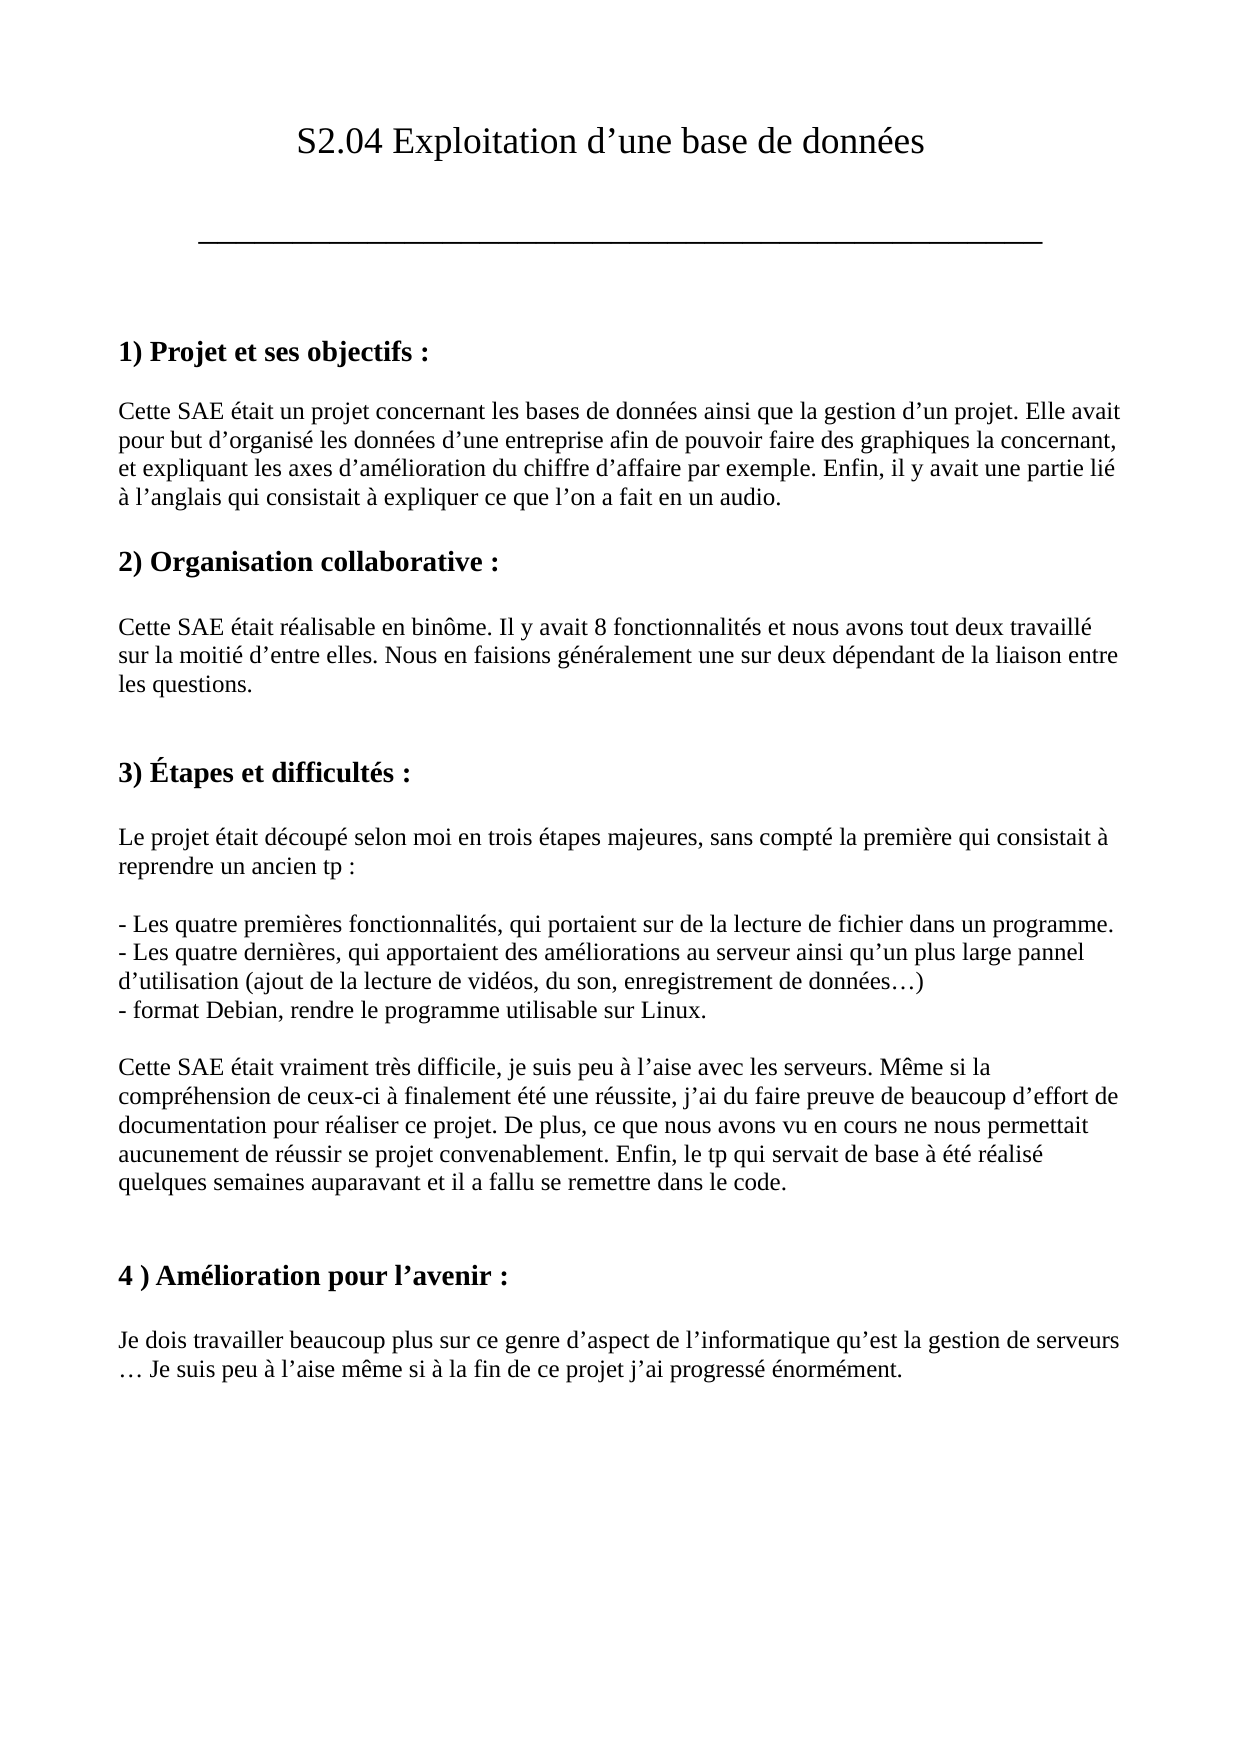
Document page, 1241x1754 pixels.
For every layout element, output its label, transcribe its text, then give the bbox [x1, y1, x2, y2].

text 4 ) Amélioration pour l’avenir : [118, 1258, 1122, 1292]
text 2) Organisation collaborative : [118, 544, 1122, 578]
text Je dois travailler beaucoup plus sur ce genre d’aspect de l’informatique qu’est la gestion de serveurs … Je suis peu à l’aise même si à la fin de ce projet j’ai progressé énormément. [118, 1326, 1122, 1383]
text 1) Projet et ses objectifs : [118, 334, 1122, 367]
text Le projet était découpé selon moi en trois étapes majeures, sans compté la première qui consistait à reprendre un ancien tp : [118, 822, 1122, 880]
text - Les quatre premières fonctionnalités, qui portaient sur de la lecture de fichier dans un programme. [118, 909, 1122, 937]
text - Les quatre dernières, qui apportaient des améliorations au serveur ainsi qu’un plus large pannel d’utilisation (ajout de la lecture de vidéos, du son, enregistrement de données…) [118, 937, 1122, 995]
text Cette SAE était vraiment très difficile, je suis peu à l’aise avec les serveurs. Même si la compréhension de ceux-ci à finalement été une réussite, j’ai du faire preuve de beaucoup d’effort de documentation pour réaliser ce projet. De plus, ce que nous avons vu en cours ne nous permettait aucunement de réussir se projet convenablement. Enfin, le tp qui servait de base à été réalisé quelques semaines auparavant et il a fallu se remettre dans le code. [118, 1052, 1122, 1196]
text Cette SAE était un projet concernant les bases de données ainsi que la gestion d’un projet. Elle avait pour but d’organisé les données d’une entreprise afin de pouvoir faire des graphiques la concernant, et expliquant les axes d’amélioration du chiffre d’affaire par exemple. Enfin, il y avait une partie lié à l’anglais qui consistait à expliquer ce que l’on a fait en un audio. [118, 396, 1122, 511]
text S2.04 Exploitation d’une base de données [118, 118, 1122, 161]
text _____________________________________________ [118, 204, 1122, 247]
text Cette SAE était réalisable en binôme. Il y avait 8 fonctionnalités et nous avons tout deux travaillé sur la moitié d’entre elles. Nous en faisions généralement une sur deux dépendant de la liaison entre les questions. [118, 612, 1122, 698]
text - format Debian, rendre le programme utilisable sur Linux. [118, 995, 1122, 1024]
text 3) Étapes et difficultés : [118, 755, 1122, 789]
